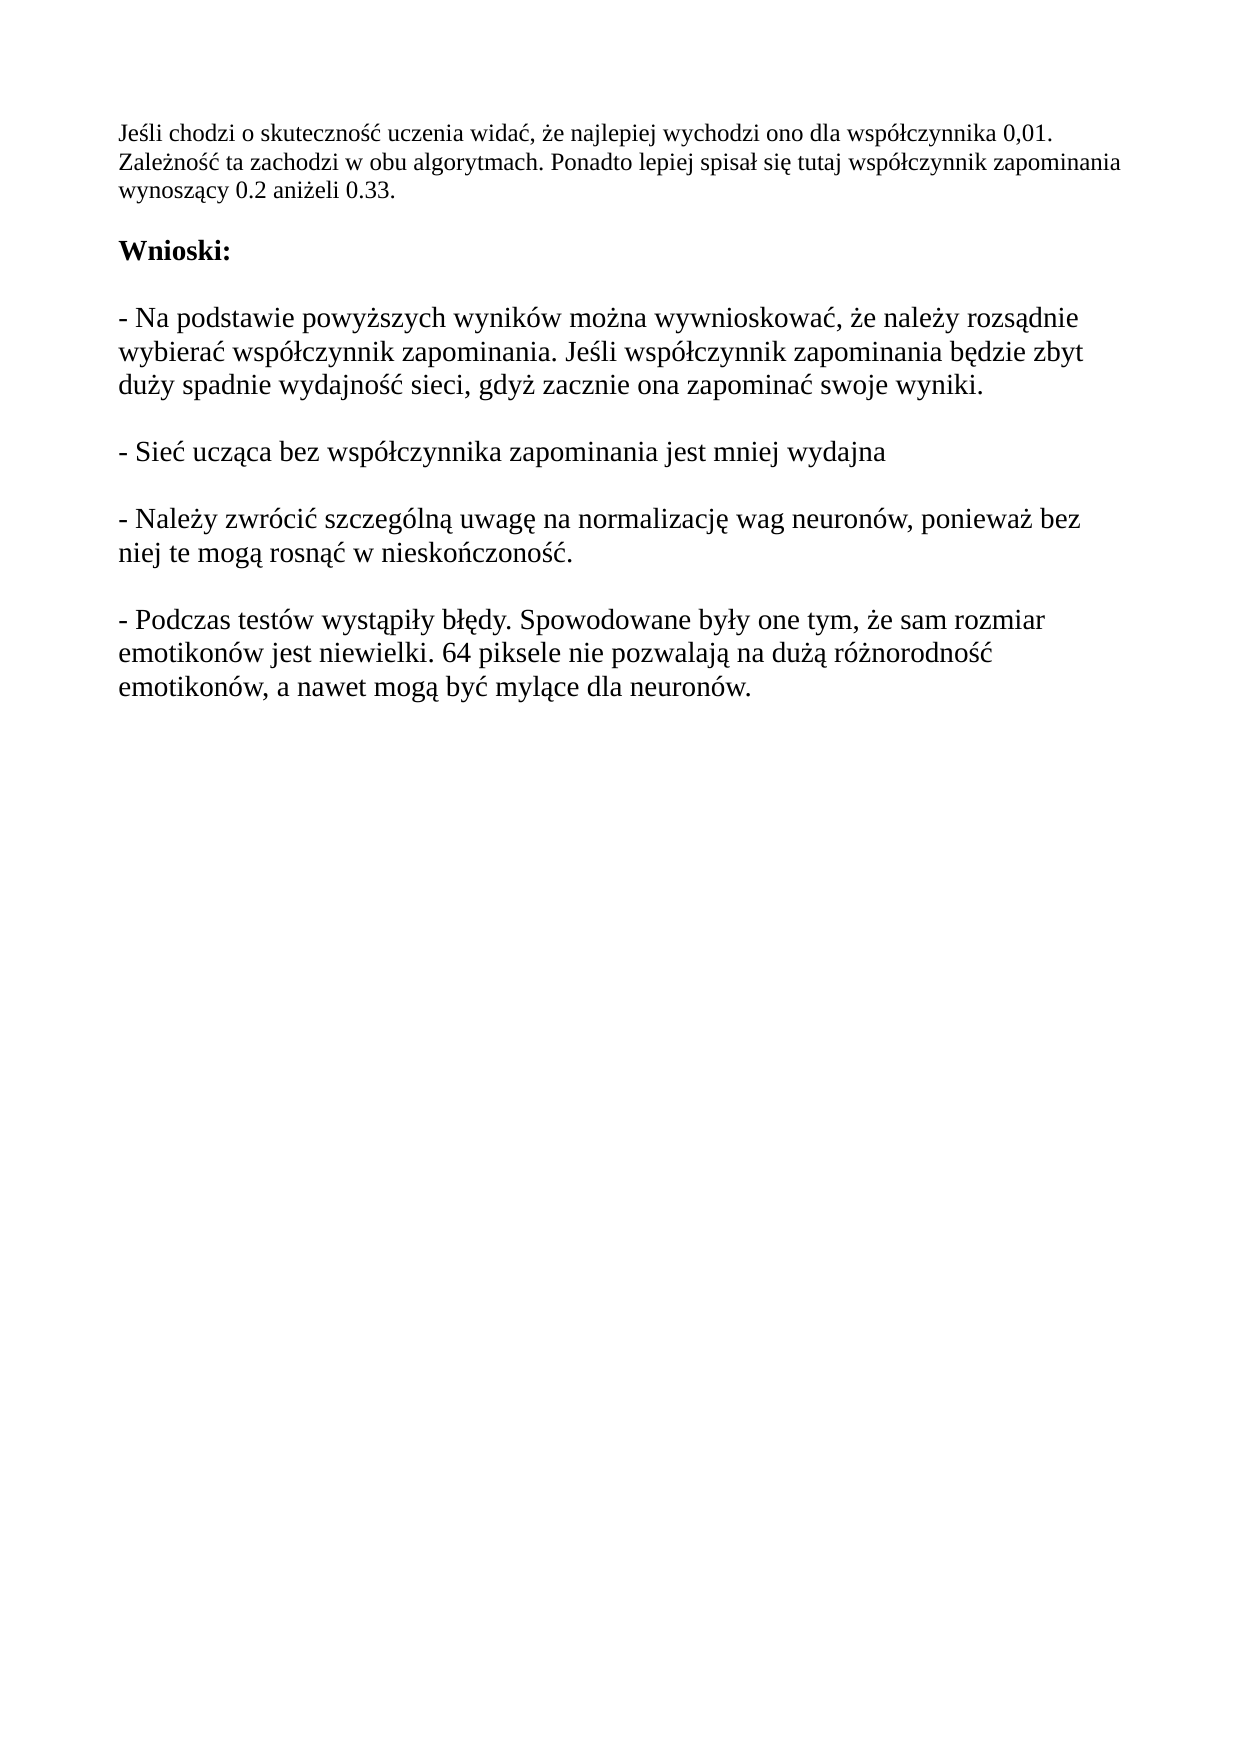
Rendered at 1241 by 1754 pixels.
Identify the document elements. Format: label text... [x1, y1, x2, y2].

text - Sieć ucząca bez współczynnika zapominania jest mniej wydajna [118, 434, 1122, 468]
text - Należy zwrócić szczególną uwagę na normalizację wag neuronów, ponieważ bez niej te mogą rosnąć w nieskończoność. [118, 501, 1122, 568]
text - Na podstawie powyższych wyników można wywnioskować, że należy rozsądnie wybierać współczynnik zapominania. Jeśli współczynnik zapominania będzie zbyt duży spadnie wydajność sieci, gdyż zacznie ona zapominać swoje wyniki. [118, 300, 1122, 401]
text Jeśli chodzi o skuteczność uczenia widać, że najlepiej wychodzi ono dla współczynnika 0,01. Zależność ta zachodzi w obu algorytmach. Ponadto lepiej spisał się tutaj współczynnik zapominania wynoszący 0.2 aniżeli 0.33. [118, 118, 1122, 204]
text - Podczas testów wystąpiły błędy. Spowodowane były one tym, że sam rozmiar emotikonów jest niewielki. 64 piksele nie pozwalają na dużą różnorodność emotikonów, a nawet mogą być mylące dla neuronów. [118, 602, 1122, 703]
text Wnioski: [118, 233, 1122, 267]
